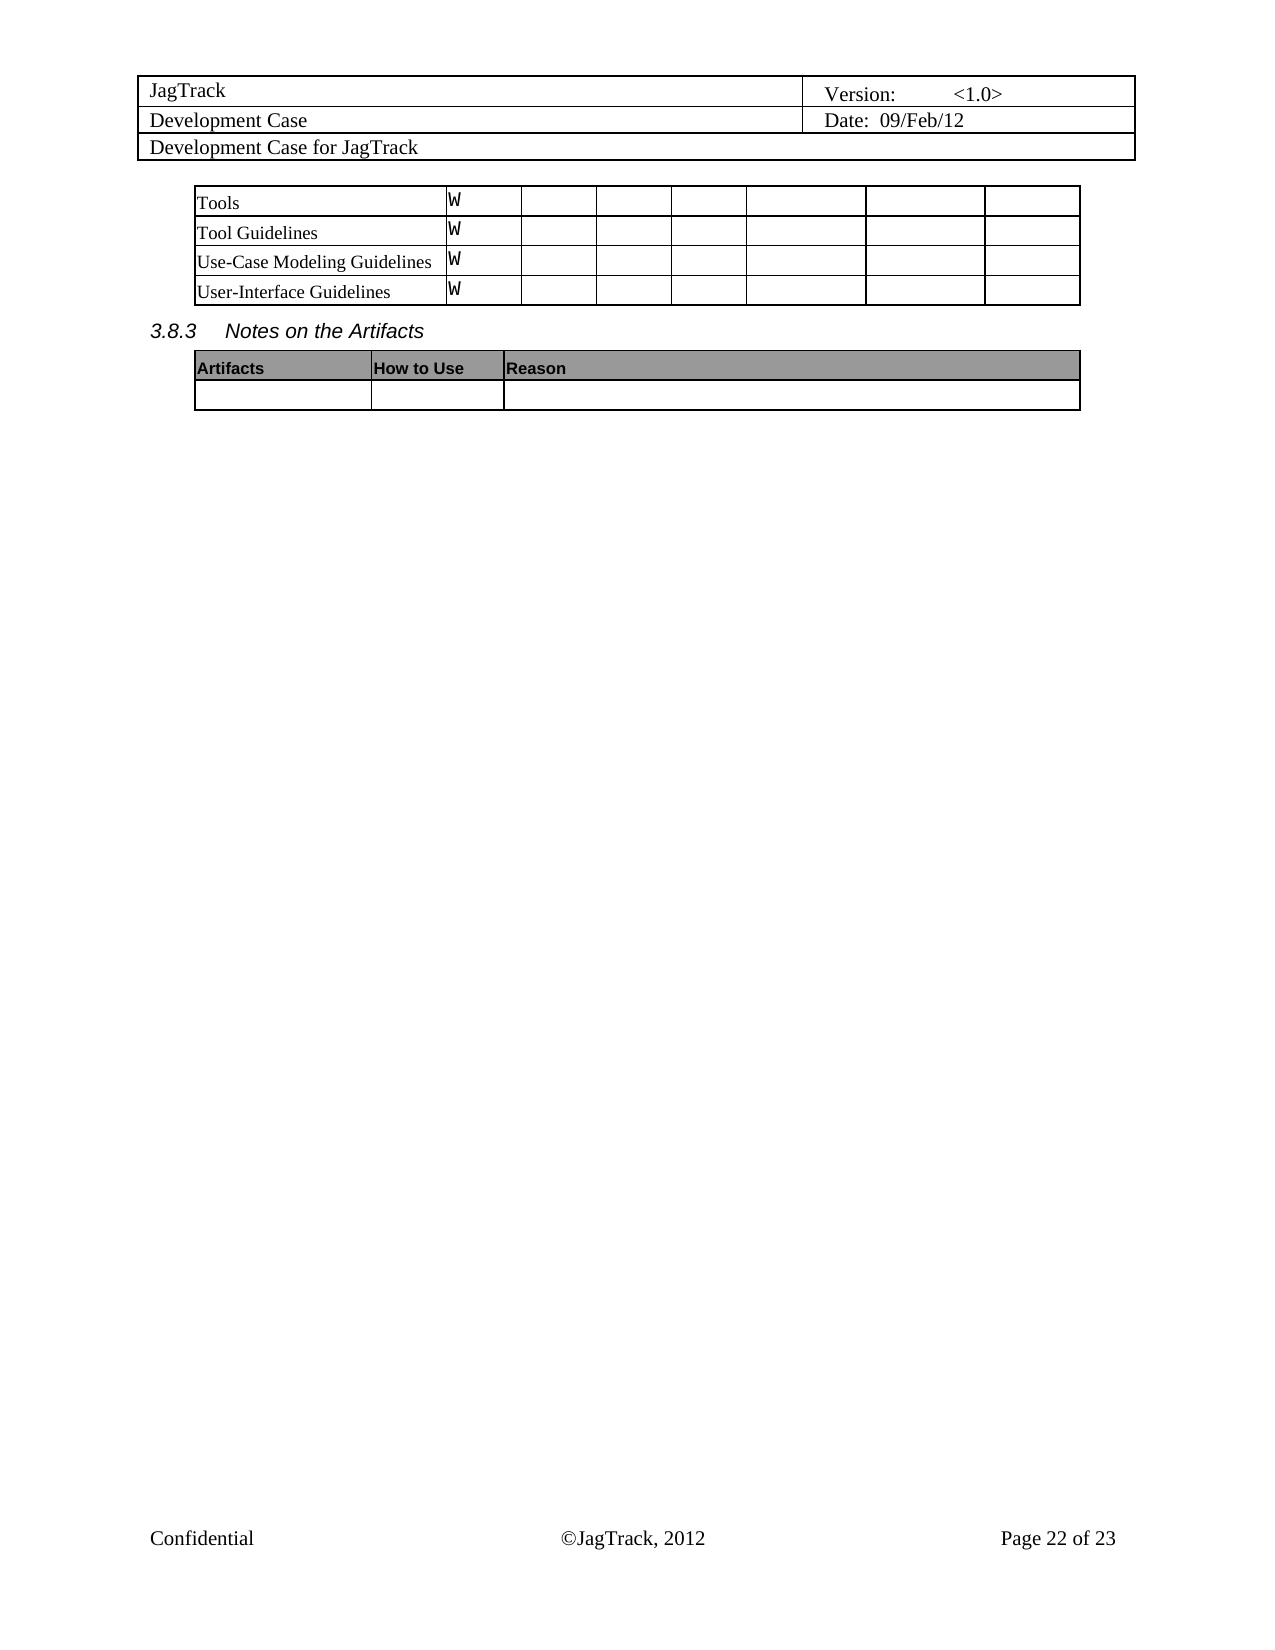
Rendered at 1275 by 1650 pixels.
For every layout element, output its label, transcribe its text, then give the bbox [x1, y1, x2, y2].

table_cell [672, 246, 746, 274]
table_cell [597, 276, 671, 304]
table_cell W [447, 246, 521, 274]
table_cell [867, 217, 984, 245]
table_cell [672, 217, 746, 245]
table_cell [597, 187, 671, 215]
table_cell W [447, 187, 521, 215]
table_cell [867, 187, 984, 215]
table_cell [522, 217, 596, 245]
table_cell [372, 381, 503, 409]
table_header Artifacts [196, 351, 371, 379]
table_cell [986, 246, 1079, 274]
table_cell [522, 276, 596, 304]
table_cell [522, 187, 596, 215]
table_cell [505, 381, 1079, 409]
table_cell User-Interface Guidelines [196, 276, 446, 304]
table_cell W [447, 217, 521, 245]
table_cell [986, 187, 1079, 215]
table_cell Use-Case Modeling Guidelines [196, 246, 446, 274]
table_cell W [447, 276, 521, 304]
subtitle Notes on the Artifacts [150, 318, 1125, 343]
table_cell Tools [196, 187, 446, 215]
table_cell [986, 217, 1079, 245]
table_cell [747, 187, 865, 215]
table_cell Tool Guidelines [196, 217, 446, 245]
table_cell [196, 381, 371, 409]
table_cell [597, 217, 671, 245]
table_cell [672, 187, 746, 215]
table_cell [747, 246, 865, 274]
table_cell [522, 246, 596, 274]
table_cell [597, 246, 671, 274]
table_header Reason [505, 351, 1079, 379]
table_cell [867, 276, 984, 304]
table_cell [747, 276, 865, 304]
table_cell [747, 217, 865, 245]
table_cell [672, 276, 746, 304]
table_cell [986, 276, 1079, 304]
table_cell [867, 246, 984, 274]
table_header How to Use [372, 351, 503, 379]
